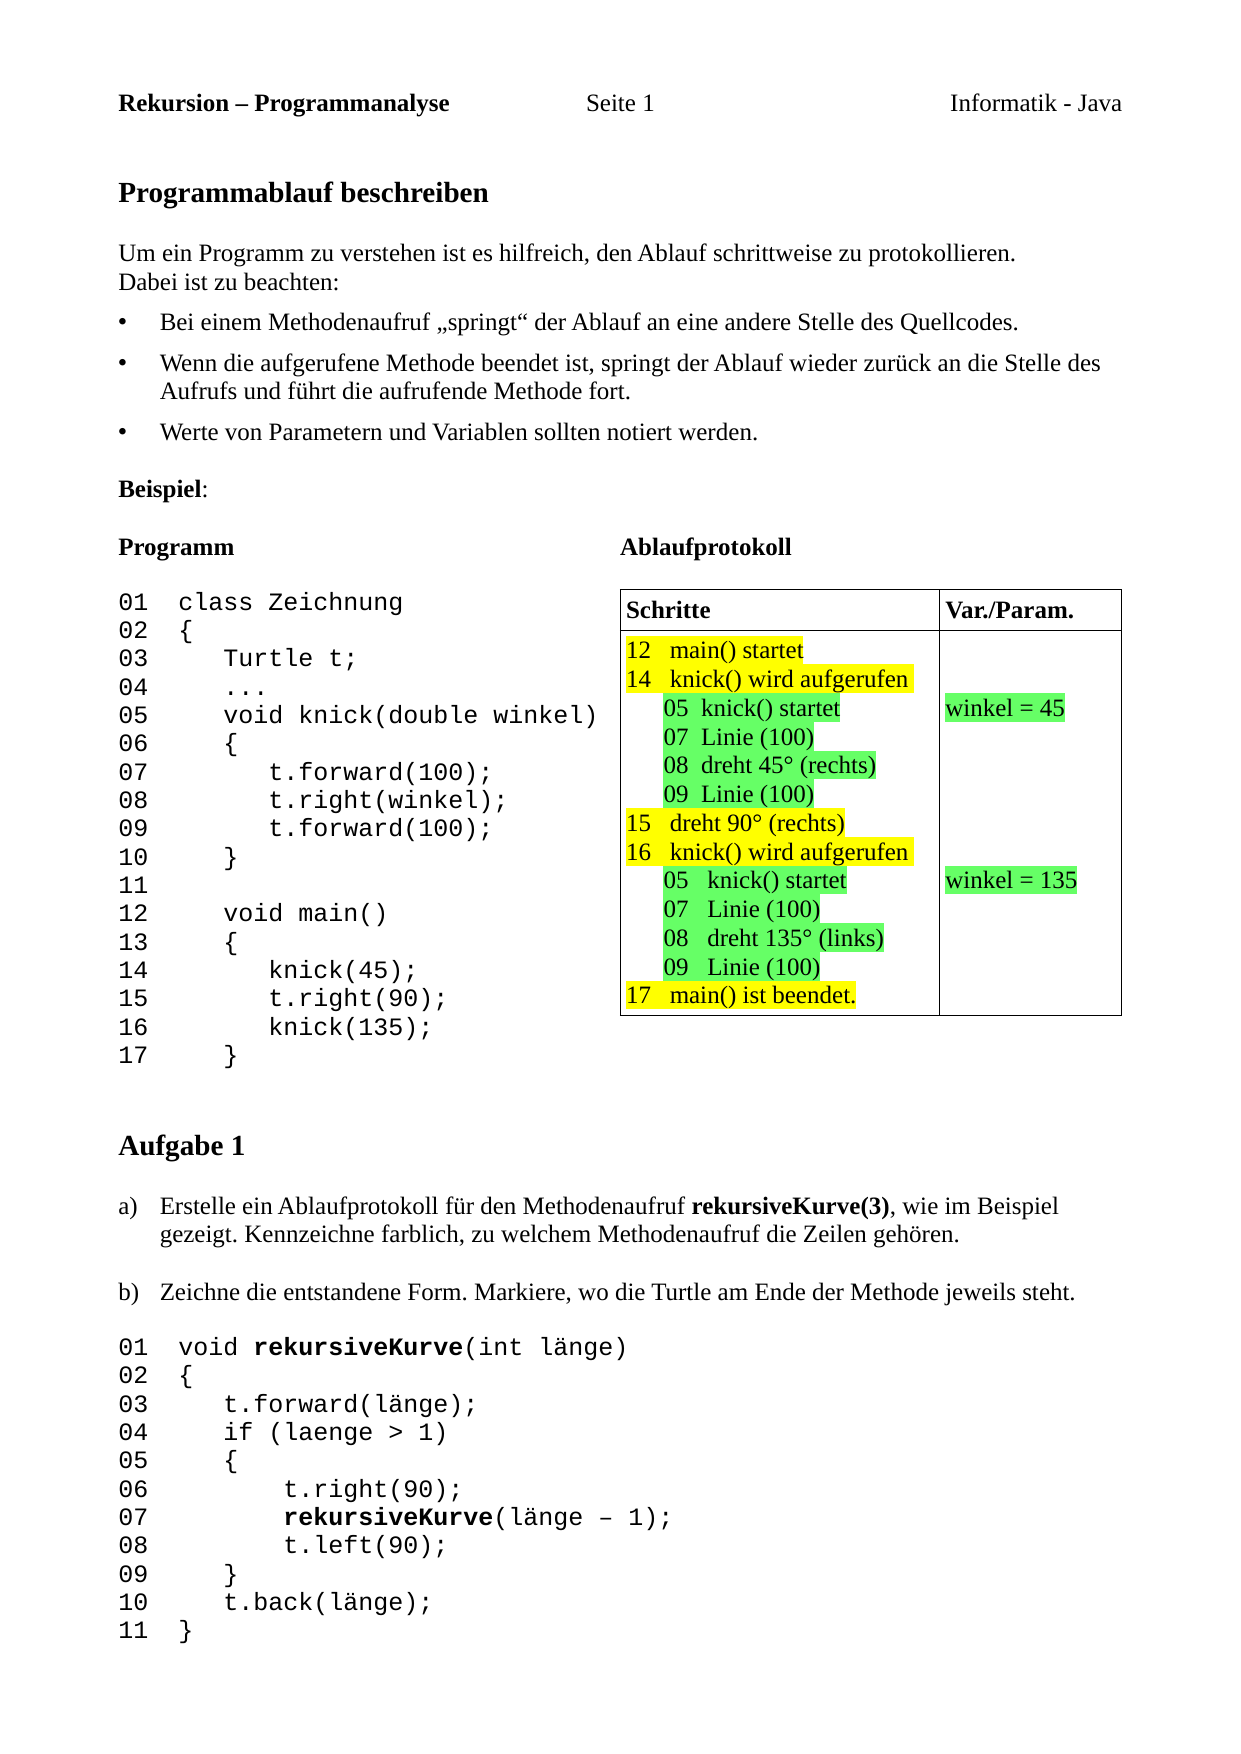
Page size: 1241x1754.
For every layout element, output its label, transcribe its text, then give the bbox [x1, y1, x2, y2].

text 11 } [118, 1618, 1122, 1646]
text 04 if (laenge > 1) [118, 1419, 1122, 1448]
text 06 t.right(90); [118, 1476, 1122, 1504]
list Werte von Parametern und Variablen sollten notiert werden. [118, 417, 1122, 446]
table_header Programm [118, 532, 620, 589]
text 09 } [118, 1561, 1122, 1589]
text Dabei ist zu beachten: [118, 267, 1122, 295]
text Beispiel: [118, 474, 1122, 503]
table_cell 01 class Zeichnung 02 { 03 Turtle t; 04 ... 05 void knick(double winkel) 06 { 07 t.forward(100); 08 t.right(winkel); 09 t.forward(100); 10 } 11 12 void main() 13 { 14 knick(45); 15 t.right(90); 16 knick(135); 17 } [118, 589, 620, 1071]
table_cell [620, 1016, 1122, 1071]
list Bei einem Methodenaufruf „springt“ der Ablauf an eine andere Stelle des Quellcodes. [118, 307, 1122, 336]
table_header Ablaufprotokoll [620, 532, 1122, 589]
text 05 { [118, 1448, 1122, 1476]
table_header Var./Param. [940, 590, 1121, 630]
text Um ein Programm zu verstehen ist es hilfreich, den Ablauf schrittweise zu protokollieren. [118, 238, 1122, 267]
text 08 t.left(90); [118, 1533, 1122, 1561]
text 02 { [118, 1363, 1122, 1391]
text Programmablauf beschreiben [118, 176, 1122, 209]
text Aufgabe 1 [118, 1128, 1122, 1162]
text 03 t.forward(länge); [118, 1391, 1122, 1419]
list Wenn die aufgerufene Methode beendet ist, springt der Ablauf wieder zurück an die Stelle des Aufrufs und führt die aufrufende Methode fort. [118, 348, 1122, 405]
table_header Schritte [621, 590, 939, 630]
table_cell 12 main() startet 14 knick() wird aufgerufen 05 knick() startet 07 Linie (100) 08 dreht 45° (rechts) 09 Linie (100) 15 dreht 90° (rechts) 16 knick() wird aufgerufen 05 knick() startet 07 Linie (100) 08 dreht 135° (links) 09 Linie (100) 17 main() ist beendet. [621, 631, 939, 1015]
text 01 void rekursiveKurve(int länge) [118, 1334, 1122, 1363]
list Zeichne die entstandene Form. Markiere, wo die Turtle am Ende der Methode jeweils steht. [118, 1277, 1122, 1306]
text 07 rekursiveKurve(länge – 1); [118, 1504, 1122, 1533]
text 10 t.back(länge); [118, 1589, 1122, 1618]
table_cell winkel = 45 winkel = 135 [940, 631, 1121, 1015]
list Erstelle ein Ablaufprotokoll für den Methodenaufruf rekursiveKurve(3), wie im Beispiel gezeigt. Kennzeichne farblich, zu welchem Methodenaufruf die Zeilen gehören. [118, 1191, 1122, 1248]
